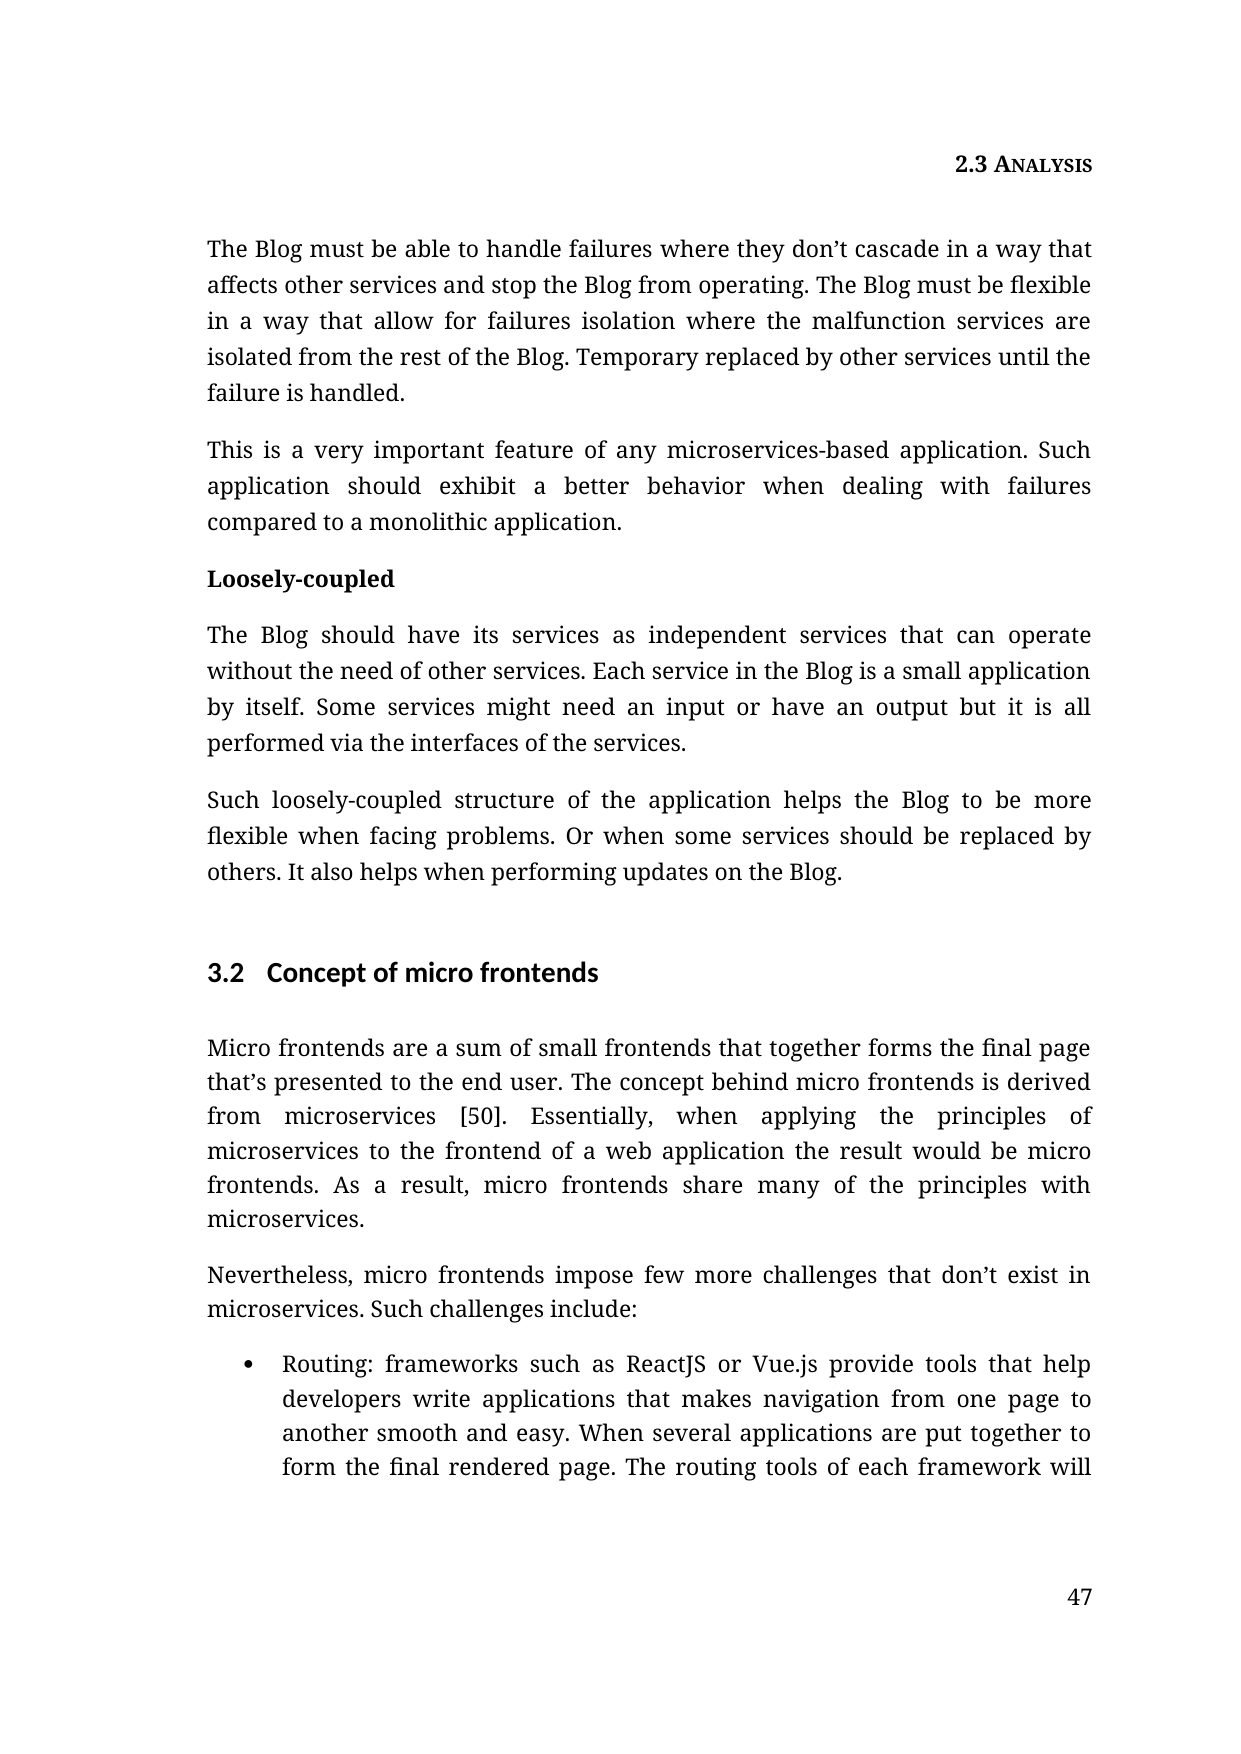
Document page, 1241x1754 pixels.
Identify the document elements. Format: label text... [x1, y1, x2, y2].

list Routing: frameworks such as ReactJS or Vue.js provide tools that help developers write applications that makes navigation from one page to another smooth and easy. When several applications are put together to form the final rendered page. The routing tools of each framework will [244, 1348, 1092, 1482]
text Micro frontends are a sum of small frontends that together forms the final page that’s presented to the end user. The concept behind micro frontends is derived from microservices [50]. Essentially, when applying the principles of microservices to the frontend of a web application the result would be micro frontends. As a result, micro frontends share many of the principles with microservices. [207, 1031, 1092, 1234]
subtitle Concept of micro frontends [207, 954, 1092, 990]
text Loosely-coupled [207, 562, 1092, 594]
text Such loosely-coupled structure of the application helps the Blog to be more flexible when facing problems. Or when some services should be replaced by others. It also helps when performing updates on the Blog. [207, 784, 1092, 887]
text The Blog should have its services as independent services that can operate without the need of other services. Each service in the Blog is a small application by itself. Some services might need an input or have an output but it is all performed via the interfaces of the services. [207, 619, 1092, 758]
text The Blog must be able to handle failures where they don’t cascade in a way that affects other services and stop the Blog from operating. The Blog must be flexible in a way that allow for failures isolation where the malfunction services are isolated from the rest of the Blog. Temporary replaced by other services until the failure is handled. [207, 233, 1092, 408]
text Nevertheless, micro frontends impose few more challenges that don’t exist in microservices. Such challenges include: [207, 1258, 1092, 1324]
text This is a very important feature of any microservices-based application. Such application should exhibit a better behavior when dealing with failures compared to a monolithic application. [207, 434, 1092, 537]
